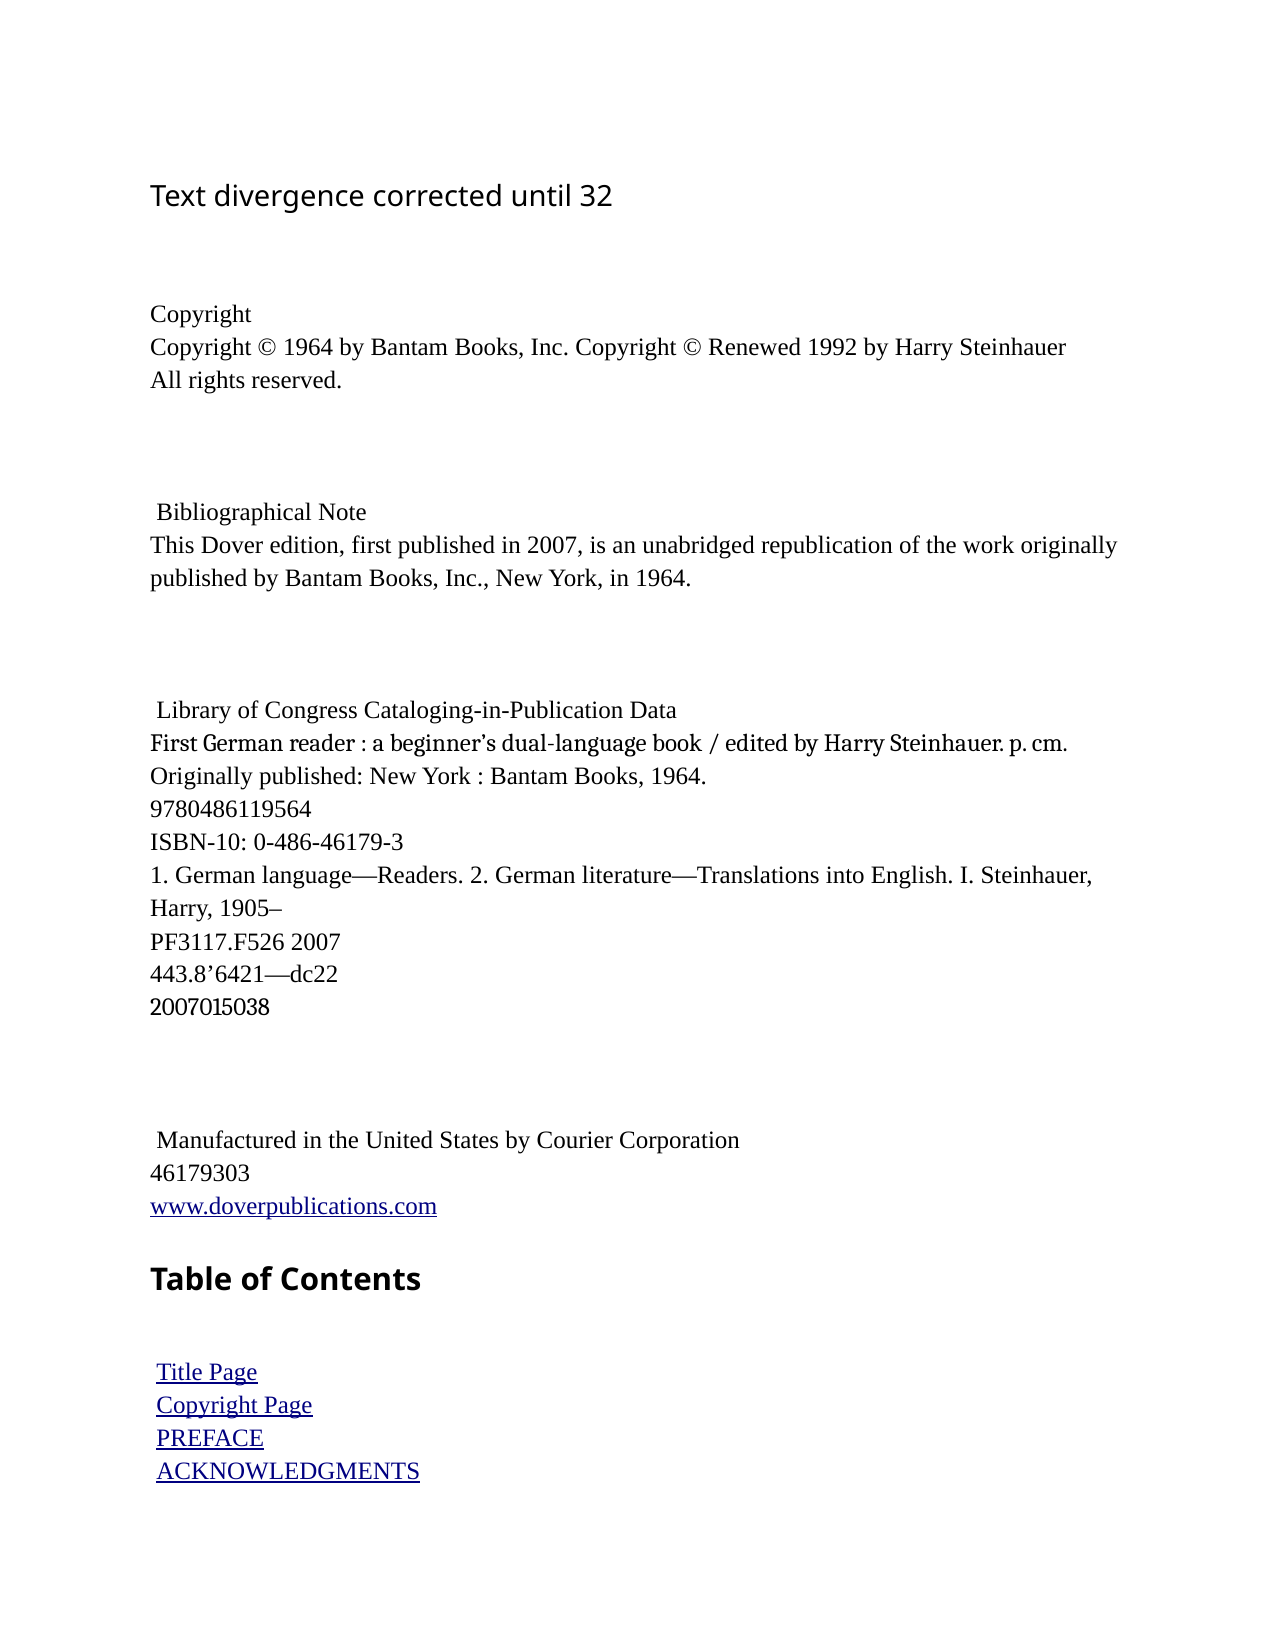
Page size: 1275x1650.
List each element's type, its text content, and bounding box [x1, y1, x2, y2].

text This Dover edition, first published in 2007, is an unabridged republication of the work originally published by Bantam Books, Inc., New York, in 1964. [150, 530, 1125, 592]
text 1. German language—Readers. 2. German literature—Translations into English. I. Steinhauer, Harry, 1905– [150, 861, 1125, 922]
text ISBN-10: 0-486-46179-3 [150, 827, 1125, 856]
text Originally published: New York : Bantam Books, 1964. [150, 761, 1125, 790]
text 2007015038 [270, 993, 1125, 1021]
text Library of Congress Cataloging-in-Publication Data [150, 596, 1125, 724]
text Bibliographical Note [150, 398, 1125, 526]
text 46179303 www.doverpublications.com [150, 1158, 1125, 1219]
text Title Page Copyright Page PREFACE ACKNOWLEDGMENTS [150, 1324, 1125, 1485]
text All rights reserved. [150, 365, 1125, 394]
text Manufactured in the United States by Courier Corporation [150, 1026, 1125, 1153]
subtitle Text divergence corrected until 32 [150, 175, 1125, 215]
text PF3117.F526 2007 443.8’6421—dc22 [150, 927, 1125, 988]
text Table of Contents [150, 1248, 1125, 1299]
text 9780486119564 [150, 794, 1125, 823]
text Copyright [150, 299, 1125, 328]
text Copyright © 1964 by Bantam Books, Inc. Copyright © Renewed 1992 by Harry Steinhauer [150, 332, 1125, 361]
text First German reader : a beginner’s dual-language book / edited by Harry Steinhauer. p. cm. [150, 728, 1125, 757]
